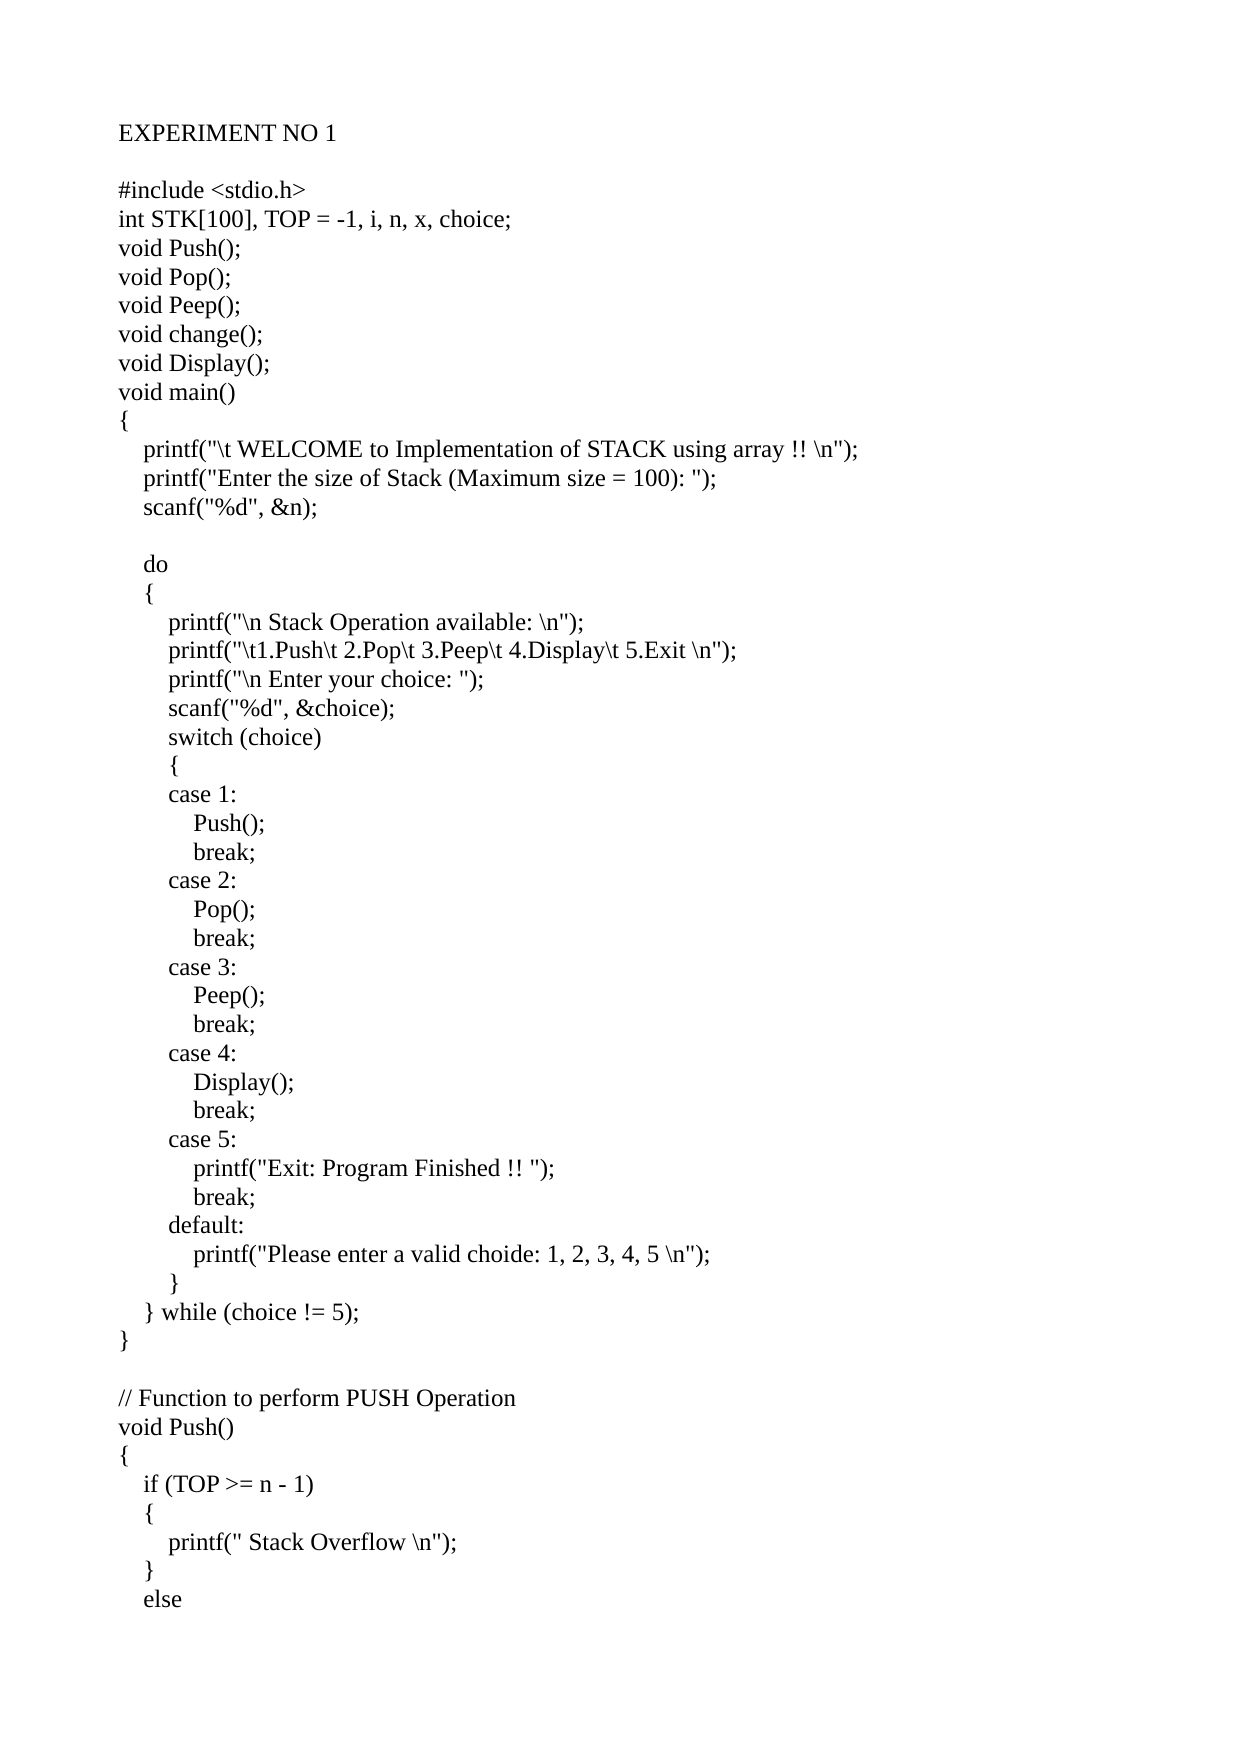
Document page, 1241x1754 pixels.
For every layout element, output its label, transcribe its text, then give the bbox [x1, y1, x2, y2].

text { [118, 406, 1122, 434]
text case 5: [118, 1124, 1122, 1153]
text default: [118, 1211, 1122, 1239]
text printf("\n Stack Operation available: \n"); [118, 607, 1122, 636]
text { [118, 1441, 1122, 1469]
text void Pop(); [118, 262, 1122, 291]
text printf("\n Enter your choice: "); [118, 664, 1122, 693]
text { [118, 751, 1122, 779]
text do [118, 549, 1122, 578]
text scanf("%d", &n); [118, 492, 1122, 521]
text // Function to perform PUSH Operation [118, 1383, 1122, 1412]
text scanf("%d", &choice); [118, 693, 1122, 722]
text Push(); [118, 808, 1122, 837]
text break; [118, 1096, 1122, 1124]
text case 4: [118, 1038, 1122, 1067]
text Display(); [118, 1067, 1122, 1096]
text switch (choice) [118, 722, 1122, 751]
text void Display(); [118, 348, 1122, 377]
text #include <stdio.h> [118, 176, 1122, 204]
text printf(" Stack Overflow \n"); [118, 1527, 1122, 1556]
text printf("\t1.Push\t 2.Pop\t 3.Peep\t 4.Display\t 5.Exit \n"); [118, 636, 1122, 664]
text case 2: [118, 866, 1122, 894]
text EXPERIMENT NO 1 [118, 118, 1122, 147]
text case 3: [118, 952, 1122, 981]
text Peep(); [118, 981, 1122, 1009]
text void change(); [118, 319, 1122, 348]
text printf("Please enter a valid choide: 1, 2, 3, 4, 5 \n"); [118, 1239, 1122, 1268]
text break; [118, 1009, 1122, 1038]
text } [118, 1556, 1122, 1584]
text else [118, 1584, 1122, 1613]
text Pop(); [118, 894, 1122, 923]
text printf("Exit: Program Finished !! "); [118, 1153, 1122, 1182]
text void Push(); [118, 233, 1122, 262]
text } [118, 1268, 1122, 1297]
text break; [118, 923, 1122, 952]
text { [118, 578, 1122, 607]
text break; [118, 837, 1122, 866]
text break; [118, 1182, 1122, 1211]
text void Push() [118, 1412, 1122, 1441]
text printf("Enter the size of Stack (Maximum size = 100): "); [118, 463, 1122, 492]
text void Peep(); [118, 291, 1122, 319]
text case 1: [118, 779, 1122, 808]
text void main() [118, 377, 1122, 406]
text if (TOP >= n - 1) [118, 1469, 1122, 1498]
text { [118, 1498, 1122, 1527]
text } while (choice != 5); [118, 1297, 1122, 1326]
text } [118, 1326, 1122, 1354]
text printf("\t WELCOME to Implementation of STACK using array !! \n"); [118, 434, 1122, 463]
text int STK[100], TOP = -1, i, n, x, choice; [118, 204, 1122, 233]
